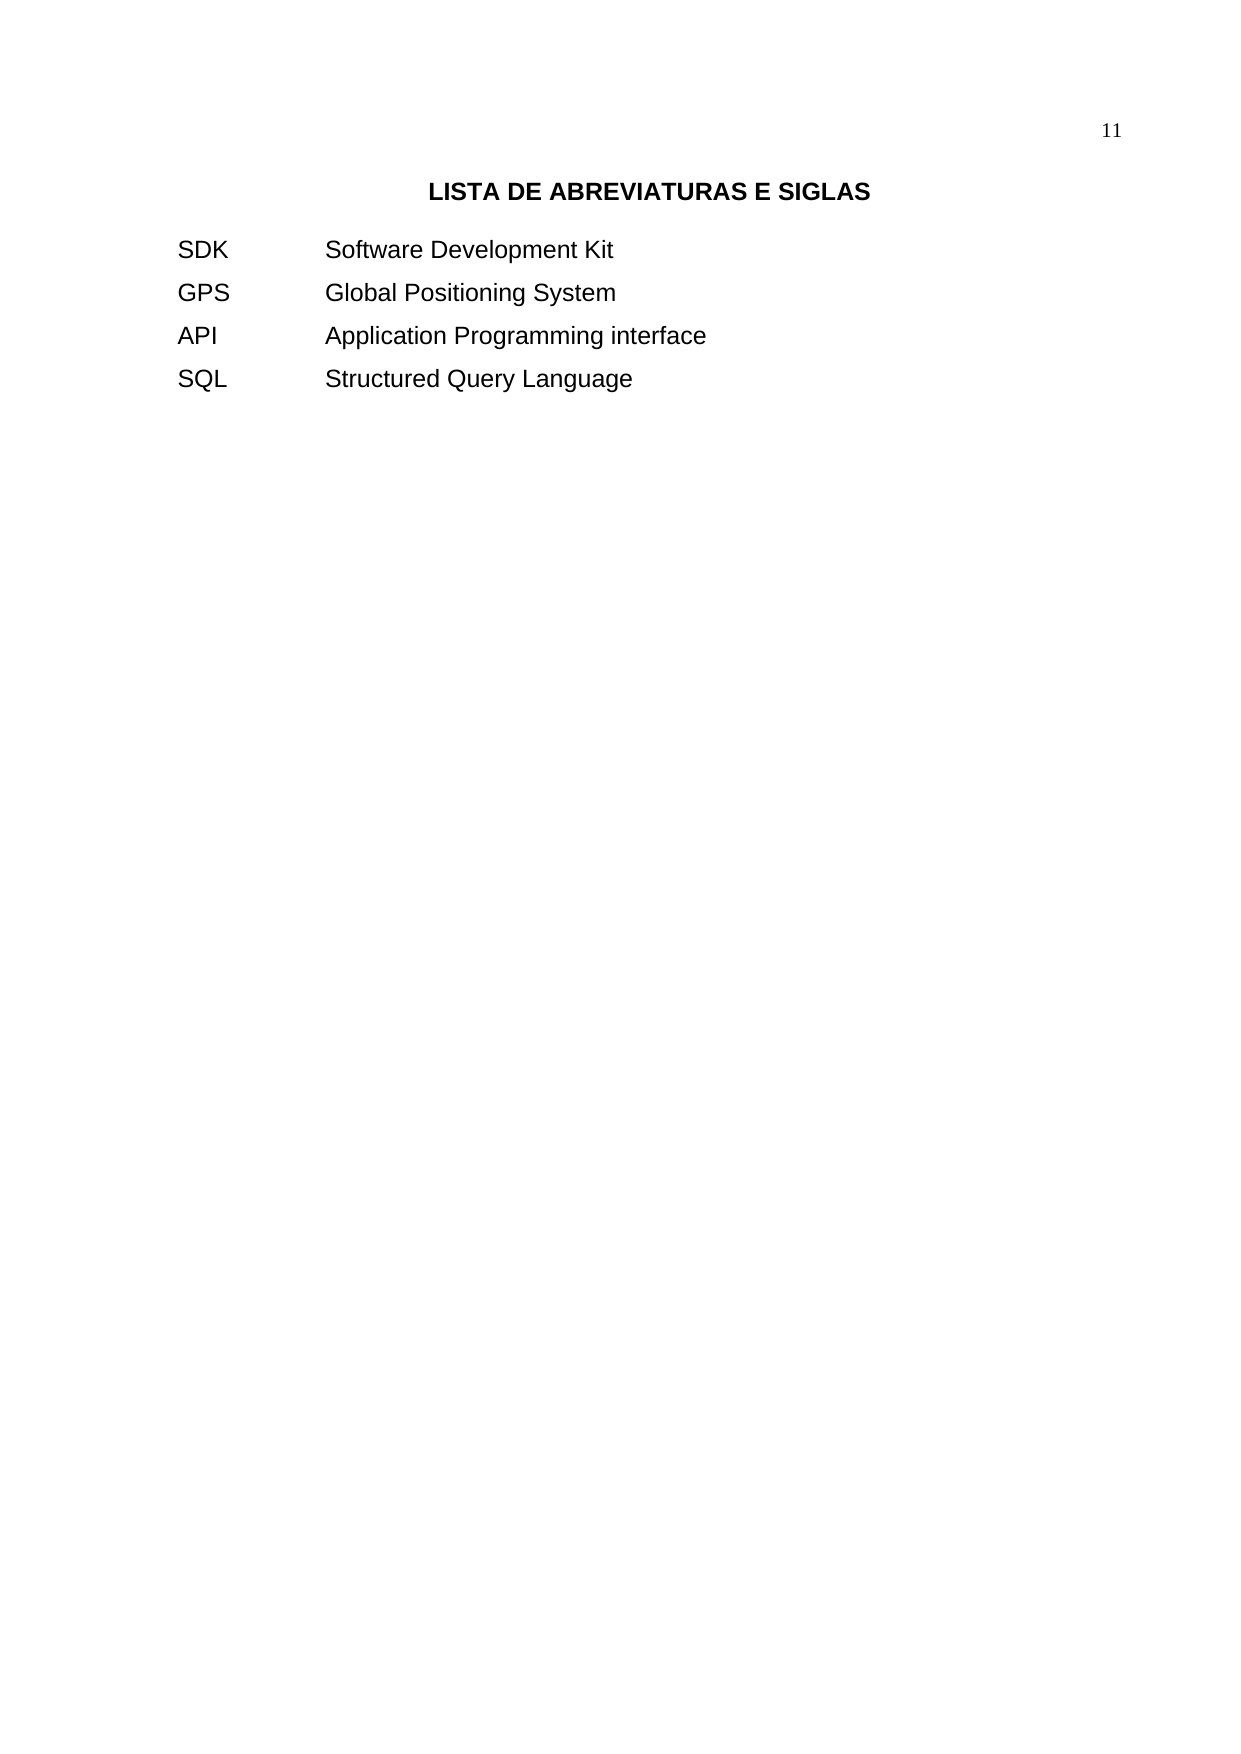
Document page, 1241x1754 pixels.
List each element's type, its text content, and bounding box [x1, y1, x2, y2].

text GPS Global Positioning System [177, 278, 1122, 307]
text SDK Software Development Kit [177, 235, 1122, 263]
text API Application Programming interface [177, 321, 1122, 350]
text LISTA DE ABREVIATURAS E SIGLAS [177, 177, 1122, 206]
text SQL Structured Query Language [177, 364, 1122, 393]
